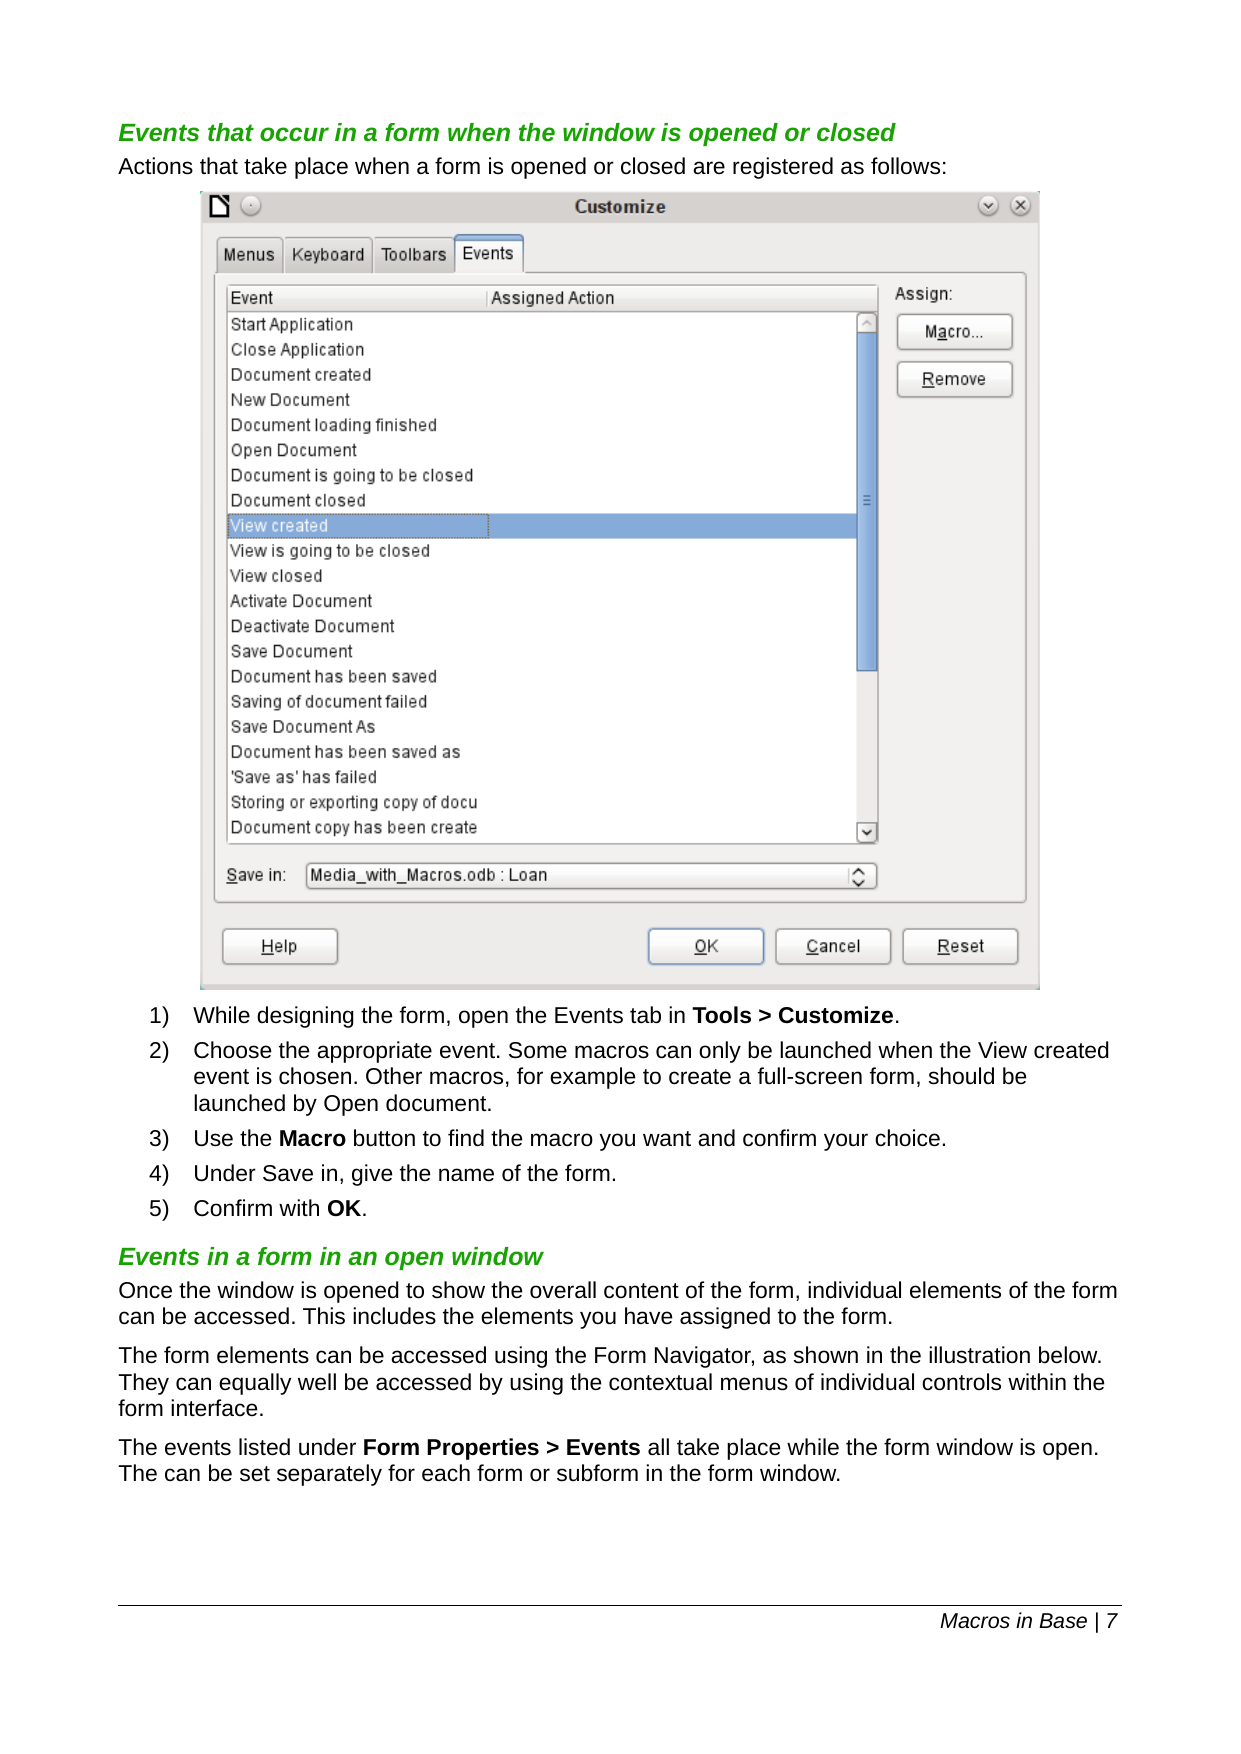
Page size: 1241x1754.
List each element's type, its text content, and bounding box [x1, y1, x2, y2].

text The form elements can be accessed using the Form Navigator, as shown in the illustration below. They can equally well be accessed by using the contextual menus of individual controls within the form interface. [118, 1342, 1122, 1421]
text Once the window is opened to show the overall content of the form, individual elements of the form can be accessed. This includes the elements you have assigned to the form. [118, 1277, 1122, 1329]
list Under Save in, give the name of the form. [169, 1160, 1122, 1186]
list Confirm with OK. [169, 1195, 1122, 1222]
list While designing the form, open the Events tab in Tools > Customize. [169, 1002, 1122, 1028]
picture [200, 191, 1040, 990]
subtitle Events that occur in a form when the window is opened or closed [118, 118, 1122, 147]
text Actions that take place when a form is opened or closed are registered as follows: [118, 153, 1122, 179]
text The events listed under Form Properties > Events all take place while the form window is open. The can be set separately for each form or subform in the form window. [118, 1434, 1122, 1486]
list Use the Macro button to find the macro you want and confirm your choice. [169, 1125, 1122, 1151]
list Choose the appropriate event. Some macros can only be launched when the View created event is chosen. Other macros, for example to create a full-screen form, should be launched by Open document. [169, 1037, 1122, 1116]
subtitle Events in a form in an open window [118, 1242, 1122, 1271]
